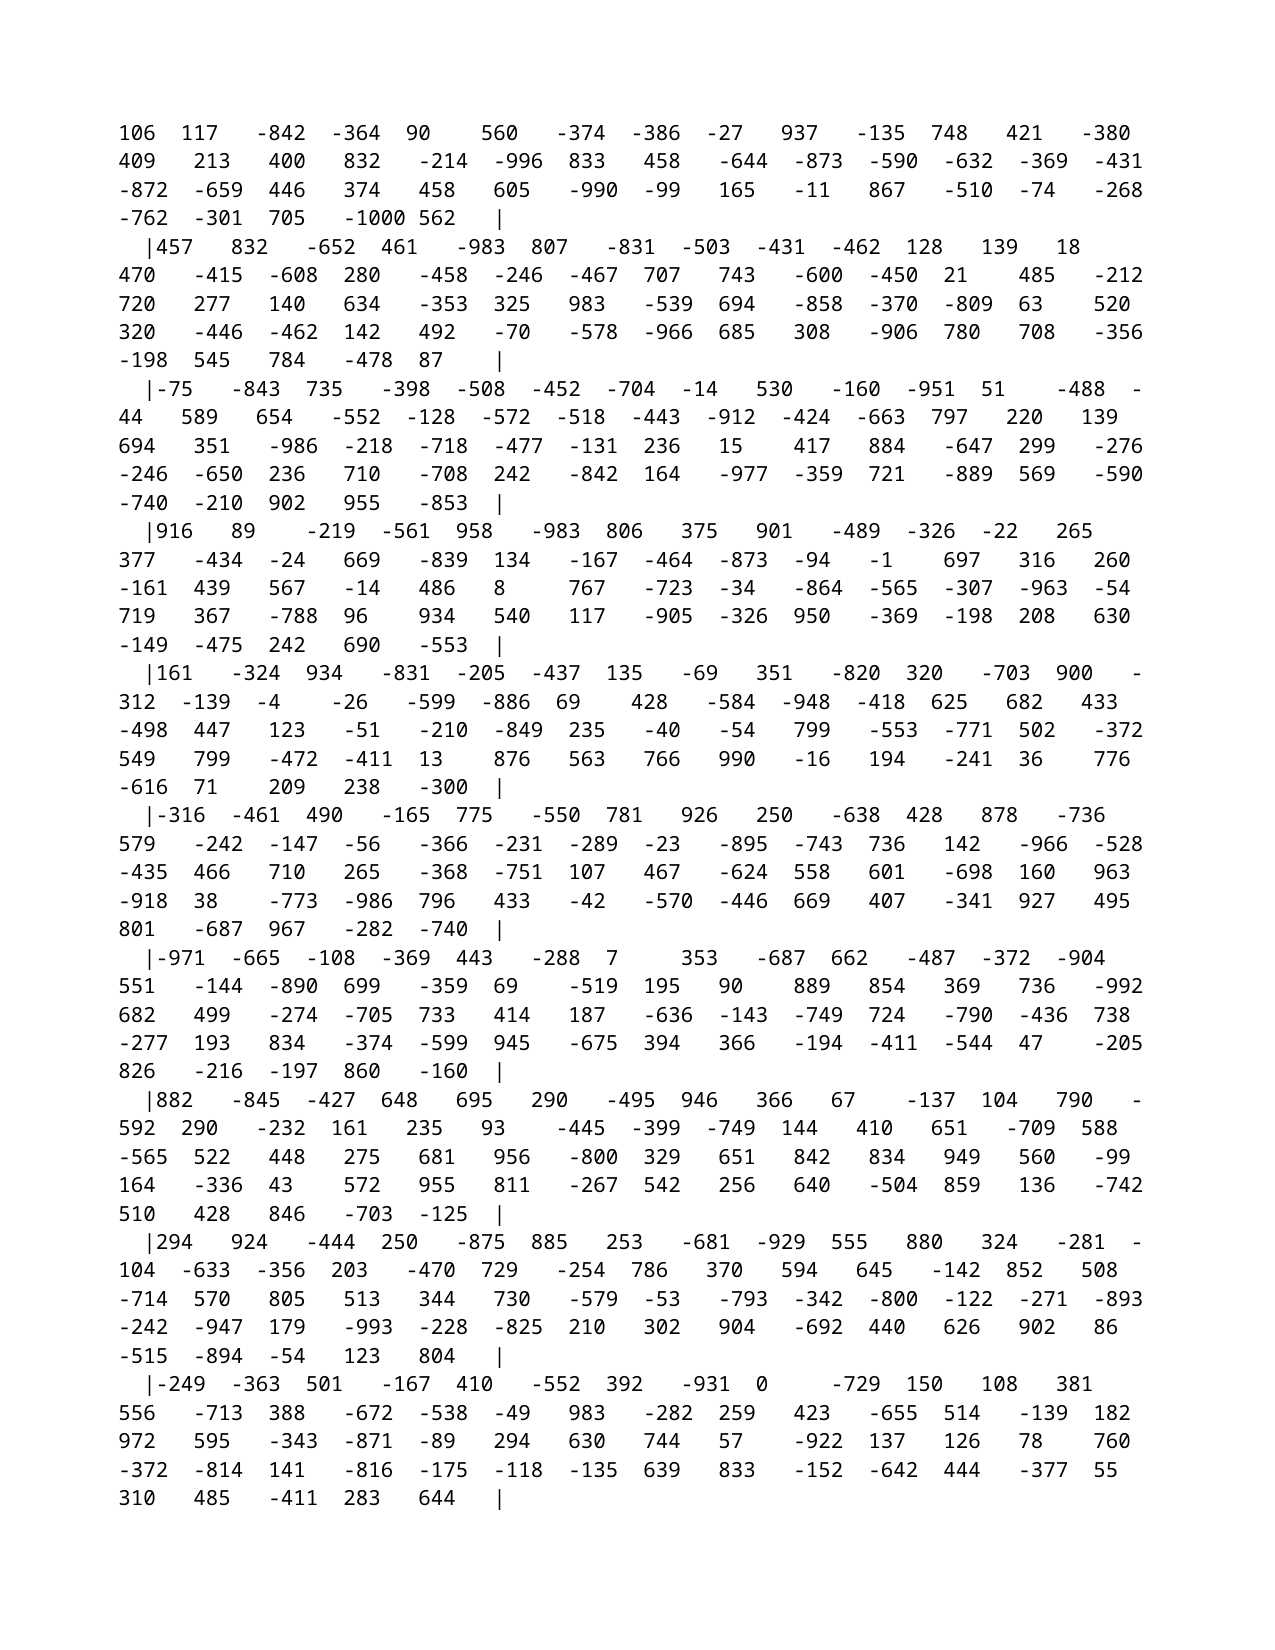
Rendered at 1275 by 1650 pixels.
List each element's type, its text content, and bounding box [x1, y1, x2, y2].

text |161 -324 934 -831 -205 -437 135 -69 351 -820 320 -703 900 -312 -139 -4 -26 -599 -886 69 428 -584 -948 -418 625 682 433 -498 447 123 -51 -210 -849 235 -40 -54 799 -553 -771 502 -372 549 799 -472 -411 13 876 563 766 990 -16 194 -241 36 776 -616 71 209 238 -300 | [118, 658, 1157, 801]
text |457 832 -652 461 -983 807 -831 -503 -431 -462 128 139 18 470 -415 -608 280 -458 -246 -467 707 743 -600 -450 21 485 -212 720 277 140 634 -353 325 983 -539 694 -858 -370 -809 63 520 320 -446 -462 142 492 -70 -578 -966 685 308 -906 780 708 -356 -198 545 784 -478 87 | [118, 232, 1157, 374]
text |-316 -461 490 -165 775 -550 781 926 250 -638 428 878 -736 579 -242 -147 -56 -366 -231 -289 -23 -895 -743 736 142 -966 -528 -435 466 710 265 -368 -751 107 467 -624 558 601 -698 160 963 -918 38 -773 -986 796 433 -42 -570 -446 669 407 -341 927 495 801 -687 967 -282 -740 | [118, 801, 1157, 943]
text -106 117 -842 -364 90 560 -374 -386 -27 937 -135 748 421 -380 409 213 400 832 -214 -996 833 458 -644 -873 -590 -632 -369 -431 -872 -659 446 374 458 605 -990 -99 165 -11 867 -510 -74 -268 -762 -301 705 -1000 562 | [118, 118, 1157, 232]
text |-971 -665 -108 -369 443 -288 7 353 -687 662 -487 -372 -904 551 -144 -890 699 -359 69 -519 195 90 889 854 369 736 -992 682 499 -274 -705 733 414 187 -636 -143 -749 724 -790 -436 738 -277 193 834 -374 -599 945 -675 394 366 -194 -411 -544 47 -205 826 -216 -197 860 -160 | [118, 943, 1157, 1085]
text |882 -845 -427 648 695 290 -495 946 366 67 -137 104 790 -592 290 -232 161 235 93 -445 -399 -749 144 410 651 -709 588 -565 522 448 275 681 956 -800 329 651 842 834 949 560 -99 164 -336 43 572 955 811 -267 542 256 640 -504 859 136 -742 510 428 846 -703 -125 | [118, 1085, 1157, 1227]
text |916 89 -219 -561 958 -983 806 375 901 -489 -326 -22 265 377 -434 -24 669 -839 134 -167 -464 -873 -94 -1 697 316 260 -161 439 567 -14 486 8 767 -723 -34 -864 -565 -307 -963 -54 719 367 -788 96 934 540 117 -905 -326 950 -369 -198 208 630 -149 -475 242 690 -553 | [118, 516, 1157, 658]
text |294 924 -444 250 -875 885 253 -681 -929 555 880 324 -281 -104 -633 -356 203 -470 729 -254 786 370 594 645 -142 852 508 -714 570 805 513 344 730 -579 -53 -793 -342 -800 -122 -271 -893 -242 -947 179 -993 -228 -825 210 302 904 -692 440 626 902 86 -515 -894 -54 123 804 | [118, 1227, 1157, 1369]
text |-249 -363 501 -167 410 -552 392 -931 0 -729 150 108 381 556 -713 388 -672 -538 -49 983 -282 259 423 -655 514 -139 182 972 595 -343 -871 -89 294 630 744 57 -922 137 126 78 760 -372 -814 141 -816 -175 -118 -135 639 833 -152 -642 444 -377 55 310 485 -411 283 644 | [118, 1369, 1157, 1512]
text |-75 -843 735 -398 -508 -452 -704 -14 530 -160 -951 51 -488 -44 589 654 -552 -128 -572 -518 -443 -912 -424 -663 797 220 139 694 351 -986 -218 -718 -477 -131 236 15 417 884 -647 299 -276 -246 -650 236 710 -708 242 -842 164 -977 -359 721 -889 569 -590 -740 -210 902 955 -853 | [118, 374, 1157, 516]
